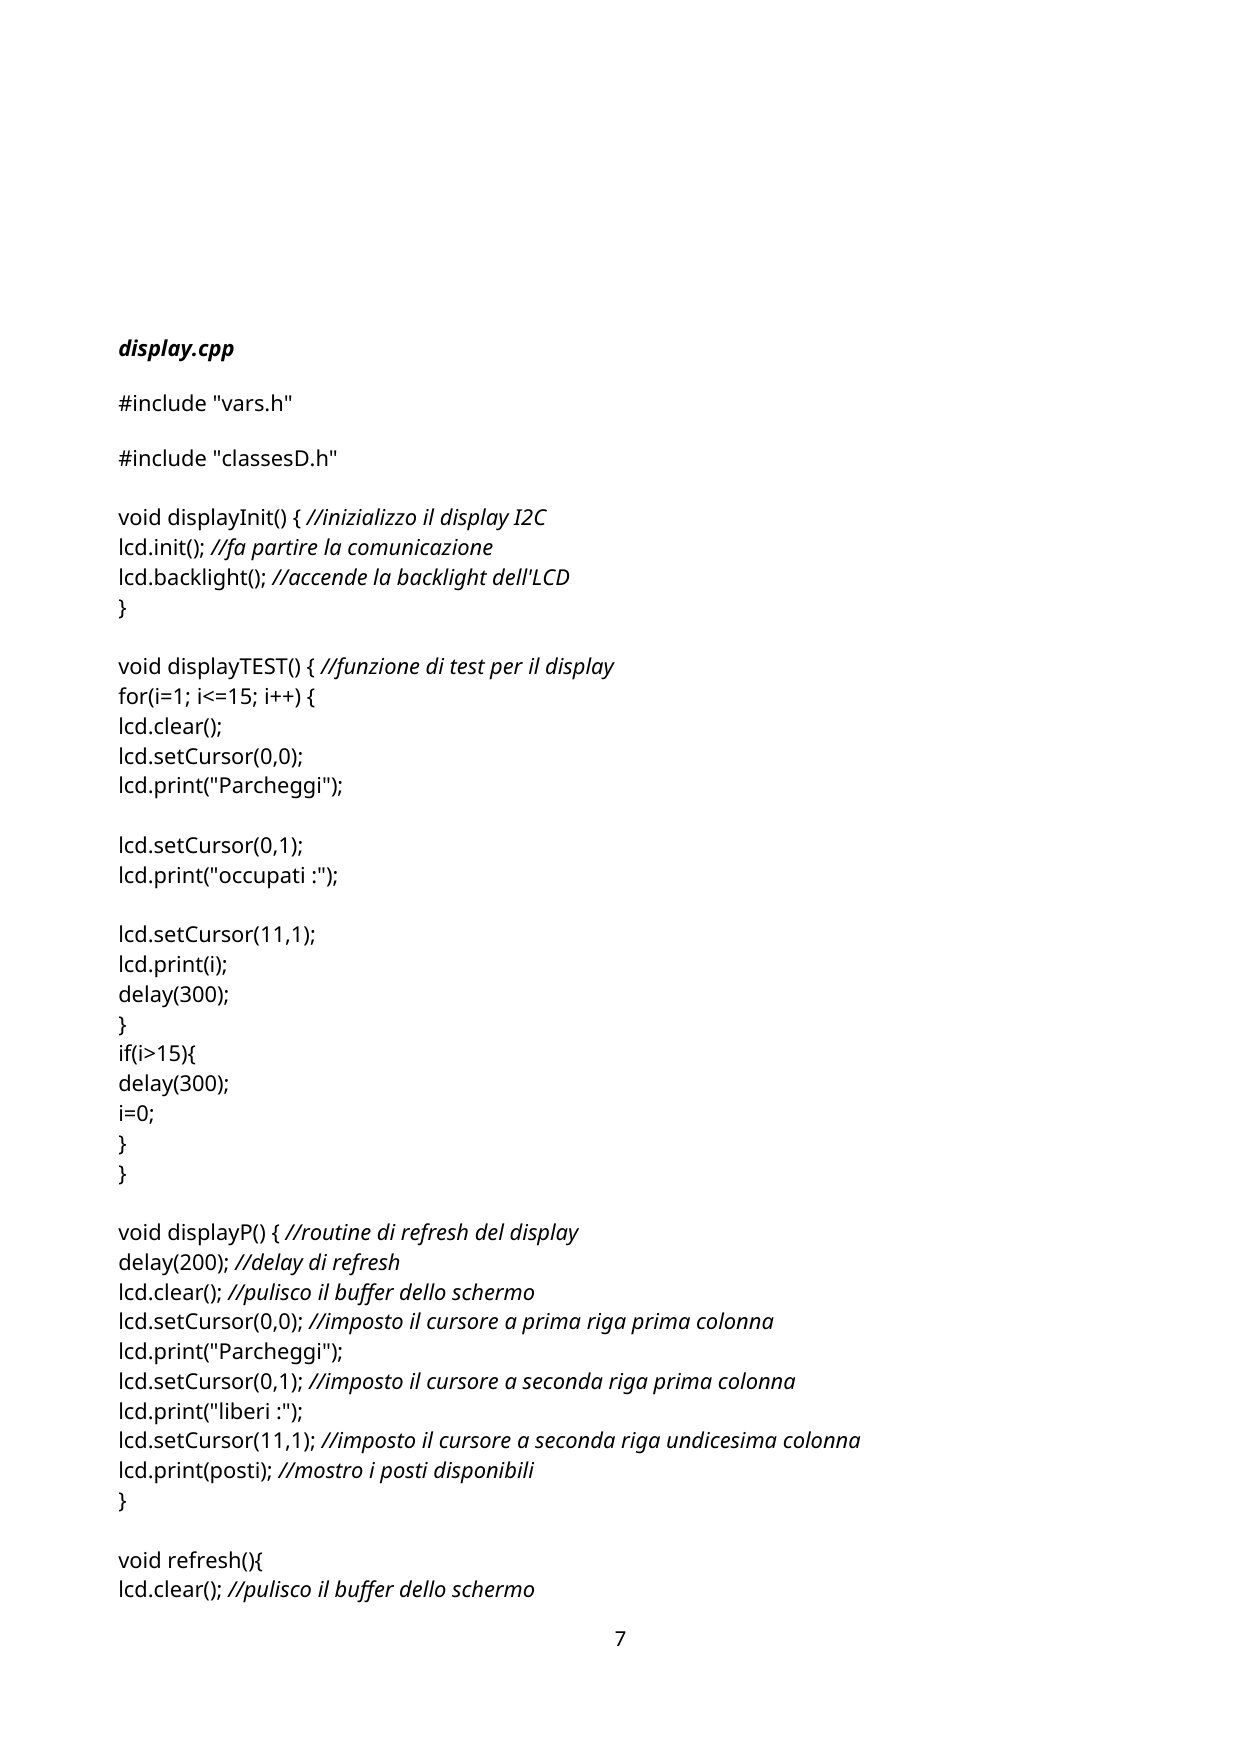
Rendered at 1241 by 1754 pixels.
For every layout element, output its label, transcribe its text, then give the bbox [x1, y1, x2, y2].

text lcd.setCursor(11,1); [118, 919, 1122, 949]
text lcd.print("Parcheggi"); [118, 770, 1122, 800]
text } [118, 1128, 1122, 1157]
text } [118, 1008, 1122, 1038]
text lcd.print(i); [118, 949, 1122, 979]
text i=0; [118, 1098, 1122, 1128]
text lcd.print("occupati :"); [118, 860, 1122, 889]
text delay(300); [118, 979, 1122, 1008]
text lcd.clear(); //pulisco il buffer dello schermo [118, 1277, 1122, 1306]
text void displayP() { //routine di refresh del display [118, 1217, 1122, 1247]
text lcd.setCursor(0,0); //imposto il cursore a prima riga prima colonna [118, 1306, 1122, 1336]
text #include "classesD.h" [118, 443, 1122, 473]
text display.cpp [118, 333, 1122, 363]
text lcd.setCursor(0,1); [118, 830, 1122, 860]
text lcd.print("liberi :"); [118, 1396, 1122, 1426]
text void displayInit() { //inizializzo il display I2C [118, 502, 1122, 532]
text lcd.print(posti); //mostro i posti disponibili [118, 1455, 1122, 1485]
text lcd.setCursor(11,1); //imposto il cursore a seconda riga undicesima colonna [118, 1426, 1122, 1455]
text void displayTEST() { //funzione di test per il display [118, 651, 1122, 681]
text #include "vars.h" [118, 388, 1122, 418]
text } [118, 592, 1122, 622]
text lcd.init(); //fa partire la comunicazione [118, 532, 1122, 562]
text lcd.clear(); [118, 711, 1122, 741]
text void refresh(){ [118, 1544, 1122, 1574]
text } [118, 1485, 1122, 1515]
text if(i>15){ [118, 1038, 1122, 1068]
text delay(200); //delay di refresh [118, 1247, 1122, 1277]
text lcd.clear(); //pulisco il buffer dello schermo [118, 1574, 1122, 1604]
text lcd.backlight(); //accende la backlight dell'LCD [118, 562, 1122, 592]
text } [118, 1157, 1122, 1187]
text lcd.setCursor(0,0); [118, 741, 1122, 770]
text lcd.print("Parcheggi"); [118, 1336, 1122, 1366]
text lcd.setCursor(0,1); //imposto il cursore a seconda riga prima colonna [118, 1366, 1122, 1396]
text for(i=1; i<=15; i++) { [118, 681, 1122, 711]
text delay(300); [118, 1068, 1122, 1098]
